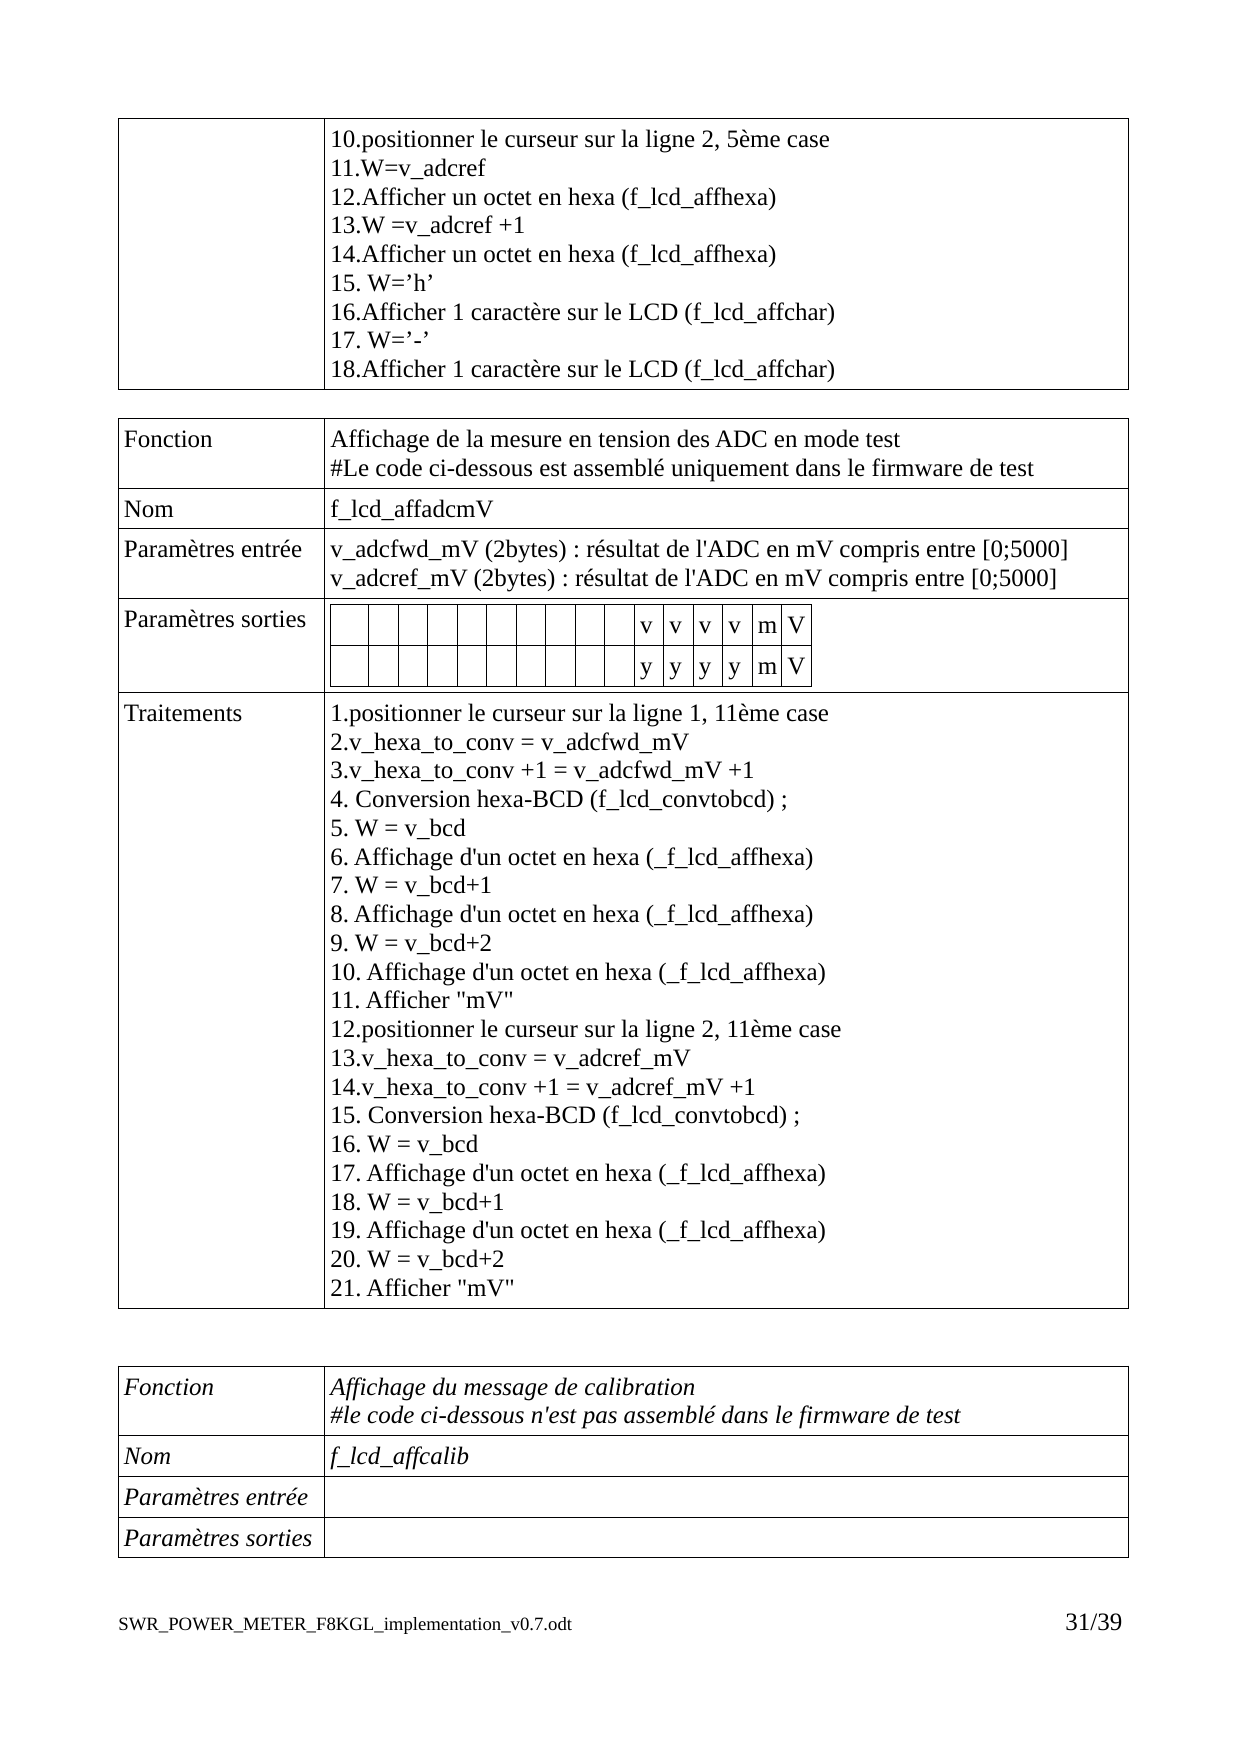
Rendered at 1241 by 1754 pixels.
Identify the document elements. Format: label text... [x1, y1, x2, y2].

table_cell [119, 119, 324, 389]
table_cell [399, 646, 427, 686]
table_cell y [664, 646, 693, 686]
table_cell V [782, 646, 811, 686]
table_cell Nom [119, 489, 324, 528]
table_header [331, 605, 368, 645]
table_header [399, 605, 427, 645]
table_cell [605, 646, 634, 686]
table_header v [723, 605, 752, 645]
table_header m [753, 605, 781, 645]
table_cell [576, 646, 604, 686]
table_header Affichage du message de calibration #le code ci-dessous n'est pas assemblé dans le firmware de test [325, 1367, 1128, 1435]
table_cell [458, 646, 486, 686]
table_cell [325, 599, 1128, 692]
table_cell 10.positionner le curseur sur la ligne 2, 5ème case 11.W=v_adcref 12.Afficher un octet en hexa (f_lcd_affhexa) 13.W =v_adcref +1 14.Afficher un octet en hexa (f_lcd_affhexa) 15. W=’h’ 16.Afficher 1 caractère sur le LCD (f_lcd_affchar) 17. W=’-’ 18.Afficher 1 caractère sur le LCD (f_lcd_affchar) [325, 119, 1128, 389]
table_cell Traitements [119, 693, 324, 1308]
table_header [369, 605, 398, 645]
table_cell Paramètres sorties [119, 599, 324, 692]
table_header [605, 605, 634, 645]
table_cell v_adcfwd_mV (2bytes) : résultat de l'ADC en mV compris entre [0;5000] v_adcref_mV (2bytes) : résultat de l'ADC en mV compris entre [0;5000] [325, 529, 1128, 598]
table_cell [487, 646, 516, 686]
table_header Fonction [119, 1367, 324, 1435]
table_header [546, 605, 575, 645]
table_cell f_lcd_affadcmV [325, 489, 1128, 528]
table_cell [369, 646, 398, 686]
table_cell Paramètres entrée [119, 1477, 324, 1517]
table_cell [517, 646, 545, 686]
table_cell y [723, 646, 752, 686]
table_cell [331, 646, 368, 686]
table_header [517, 605, 545, 645]
table_header Affichage de la mesure en tension des ADC en mode test #Le code ci-dessous est assemblé uniquement dans le firmware de test [325, 419, 1128, 488]
table_header v [664, 605, 693, 645]
table_cell [546, 646, 575, 686]
table_header v [635, 605, 663, 645]
table_header V [782, 605, 811, 645]
table_header [576, 605, 604, 645]
table_cell f_lcd_affcalib [325, 1436, 1128, 1476]
table_cell [325, 1477, 1128, 1517]
table_header [458, 605, 486, 645]
table_header Fonction [119, 419, 324, 488]
table_cell [325, 1518, 1128, 1557]
table_header [487, 605, 516, 645]
table_cell Paramètres sorties [119, 1518, 324, 1557]
table_header v [694, 605, 722, 645]
table_cell Paramètres entrée [119, 529, 324, 598]
table_cell m [753, 646, 781, 686]
table_cell Nom [119, 1436, 324, 1476]
table_cell [428, 646, 457, 686]
table_cell y [694, 646, 722, 686]
table_cell 1.positionner le curseur sur la ligne 1, 11ème case 2.v_hexa_to_conv = v_adcfwd_mV 3.v_hexa_to_conv +1 = v_adcfwd_mV +1 4. Conversion hexa-BCD (f_lcd_convtobcd) ; 5. W = v_bcd 6. Affichage d'un octet en hexa (_f_lcd_affhexa) 7. W = v_bcd+1 8. Affichage d'un octet en hexa (_f_lcd_affhexa) 9. W = v_bcd+2 10. Affichage d'un octet en hexa (_f_lcd_affhexa) 11. Afficher "mV" 12.positionner le curseur sur la ligne 2, 11ème case 13.v_hexa_to_conv = v_adcref_mV 14.v_hexa_to_conv +1 = v_adcref_mV +1 15. Conversion hexa-BCD (f_lcd_convtobcd) ; 16. W = v_bcd 17. Affichage d'un octet en hexa (_f_lcd_affhexa) 18. W = v_bcd+1 19. Affichage d'un octet en hexa (_f_lcd_affhexa) 20. W = v_bcd+2 21. Afficher "mV" [325, 693, 1128, 1308]
table_cell y [635, 646, 663, 686]
table_header [428, 605, 457, 645]
